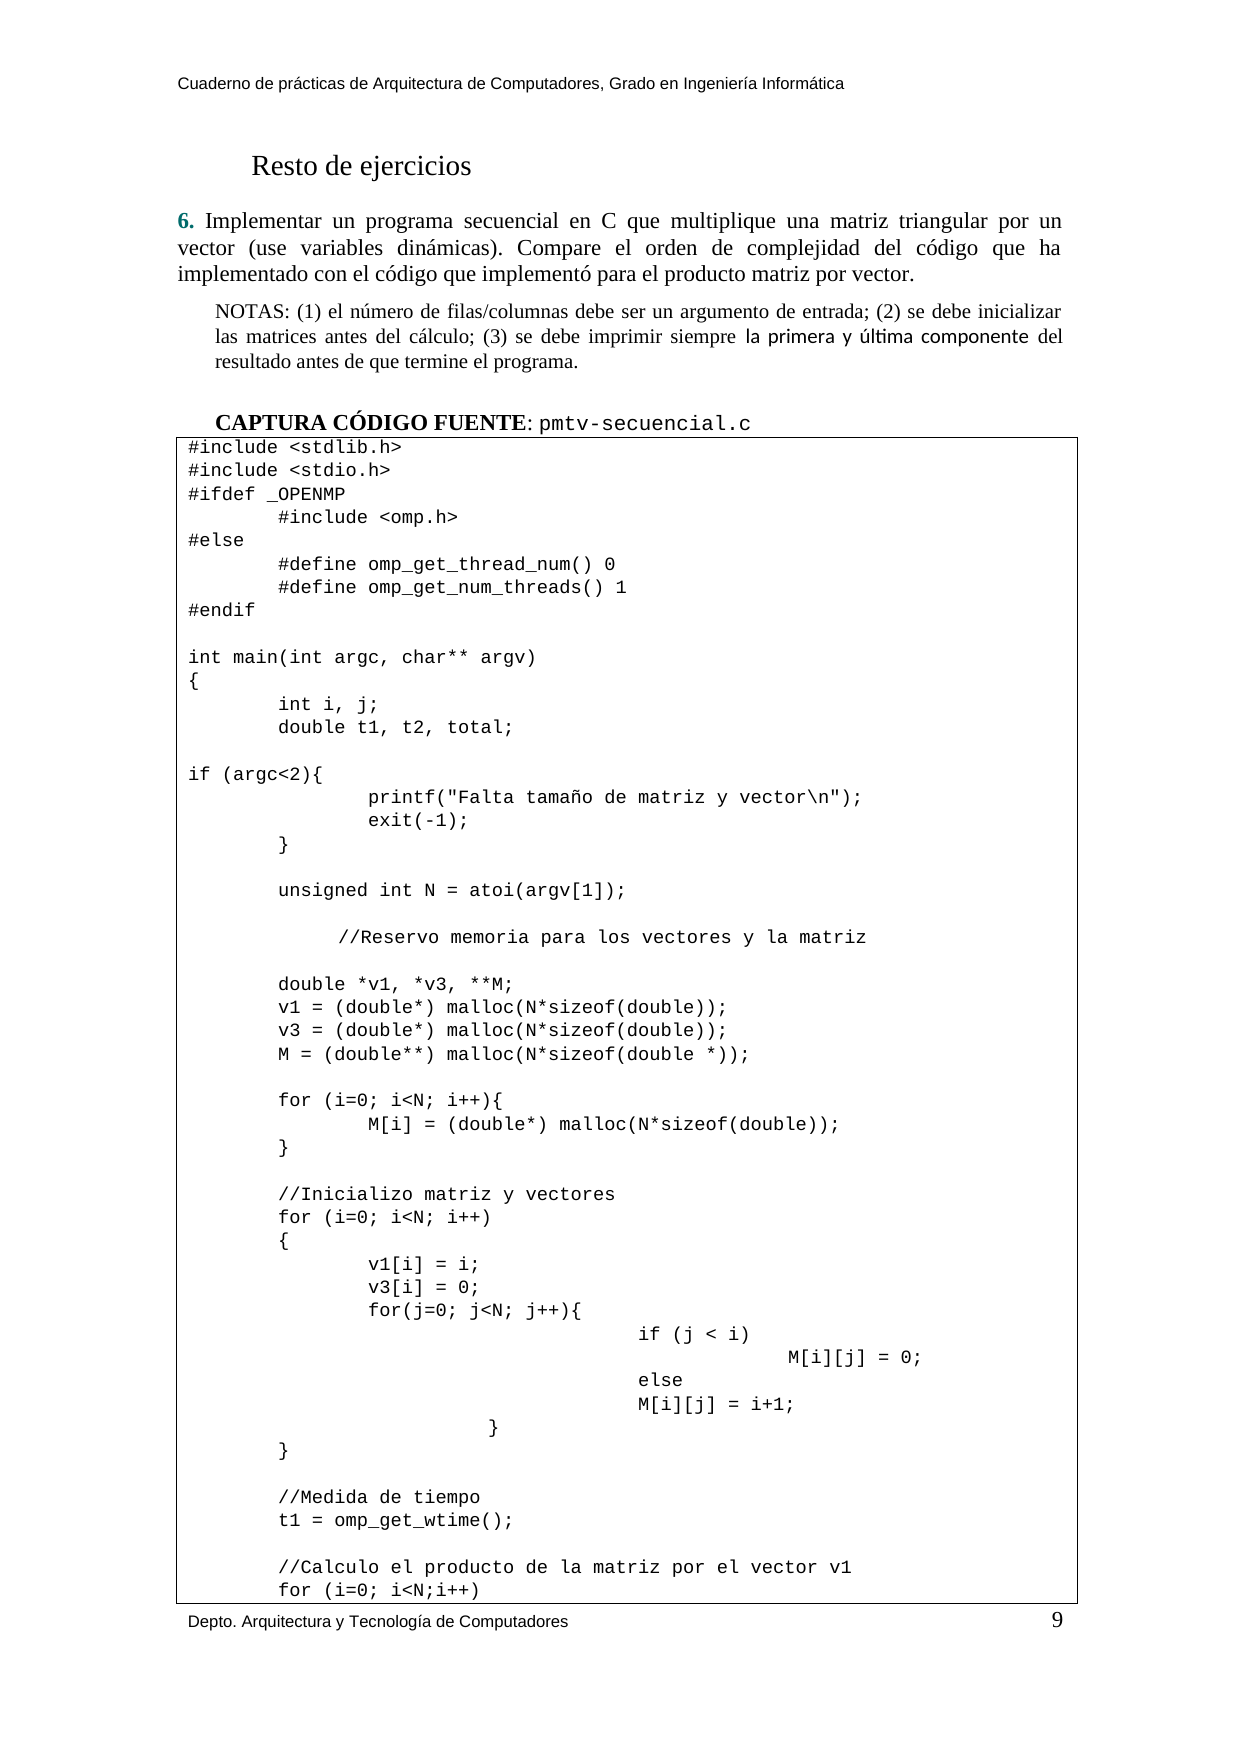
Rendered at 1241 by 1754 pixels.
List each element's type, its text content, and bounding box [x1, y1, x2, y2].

text CAPTURA CÓDIGO FUENTE: pmtv-secuencial.c [215, 409, 1063, 437]
list 6. Implementar un programa secuencial en C que multiplique una matriz triangular por un vector (use variables dinámicas). Compare el orden de complejidad del código que ha implementado con el código que implementó para el producto matriz por vector. [177, 207, 1063, 287]
list NOTAS: (1) el número de filas/columnas debe ser un argumento de entrada; (2) se debe inicializar las matrices antes del cálculo; (3) se debe imprimir siempre la primera y última componente del resultado antes de que termine el programa. [215, 299, 1063, 373]
table_header #include <stdlib.h> #include <stdio.h> #ifdef _OPENMP #include <omp.h> #else #define omp_get_thread_num() 0 #define omp_get_num_threads() 1 #endif int main(int argc, char** argv) { int i, j; double t1, t2, total; if (argc<2){ printf("Falta tamaño de matriz y vector\n"); exit(-1); } unsigned int N = atoi(argv[1]); //Reservo memoria para los vectores y la matriz double *v1, *v3, **M; v1 = (double*) malloc(N*sizeof(double)); v3 = (double*) malloc(N*sizeof(double)); M = (double**) malloc(N*sizeof(double *)); for (i=0; i<N; i++){ M[i] = (double*) malloc(N*sizeof(double)); } //Inicializo matriz y vectores for (i=0; i<N; i++) { v1[i] = i; v3[i] = 0; for(j=0; j<N; j++){ if (j < i) M[i][j] = 0; else M[i][j] = i+1; } } //Medida de tiempo t1 = omp_get_wtime(); //Calculo el producto de la matriz por el vector v1 for (i=0; i<N;i++) [177, 438, 1077, 1602]
subtitle Resto de ejercicios [215, 148, 1063, 181]
